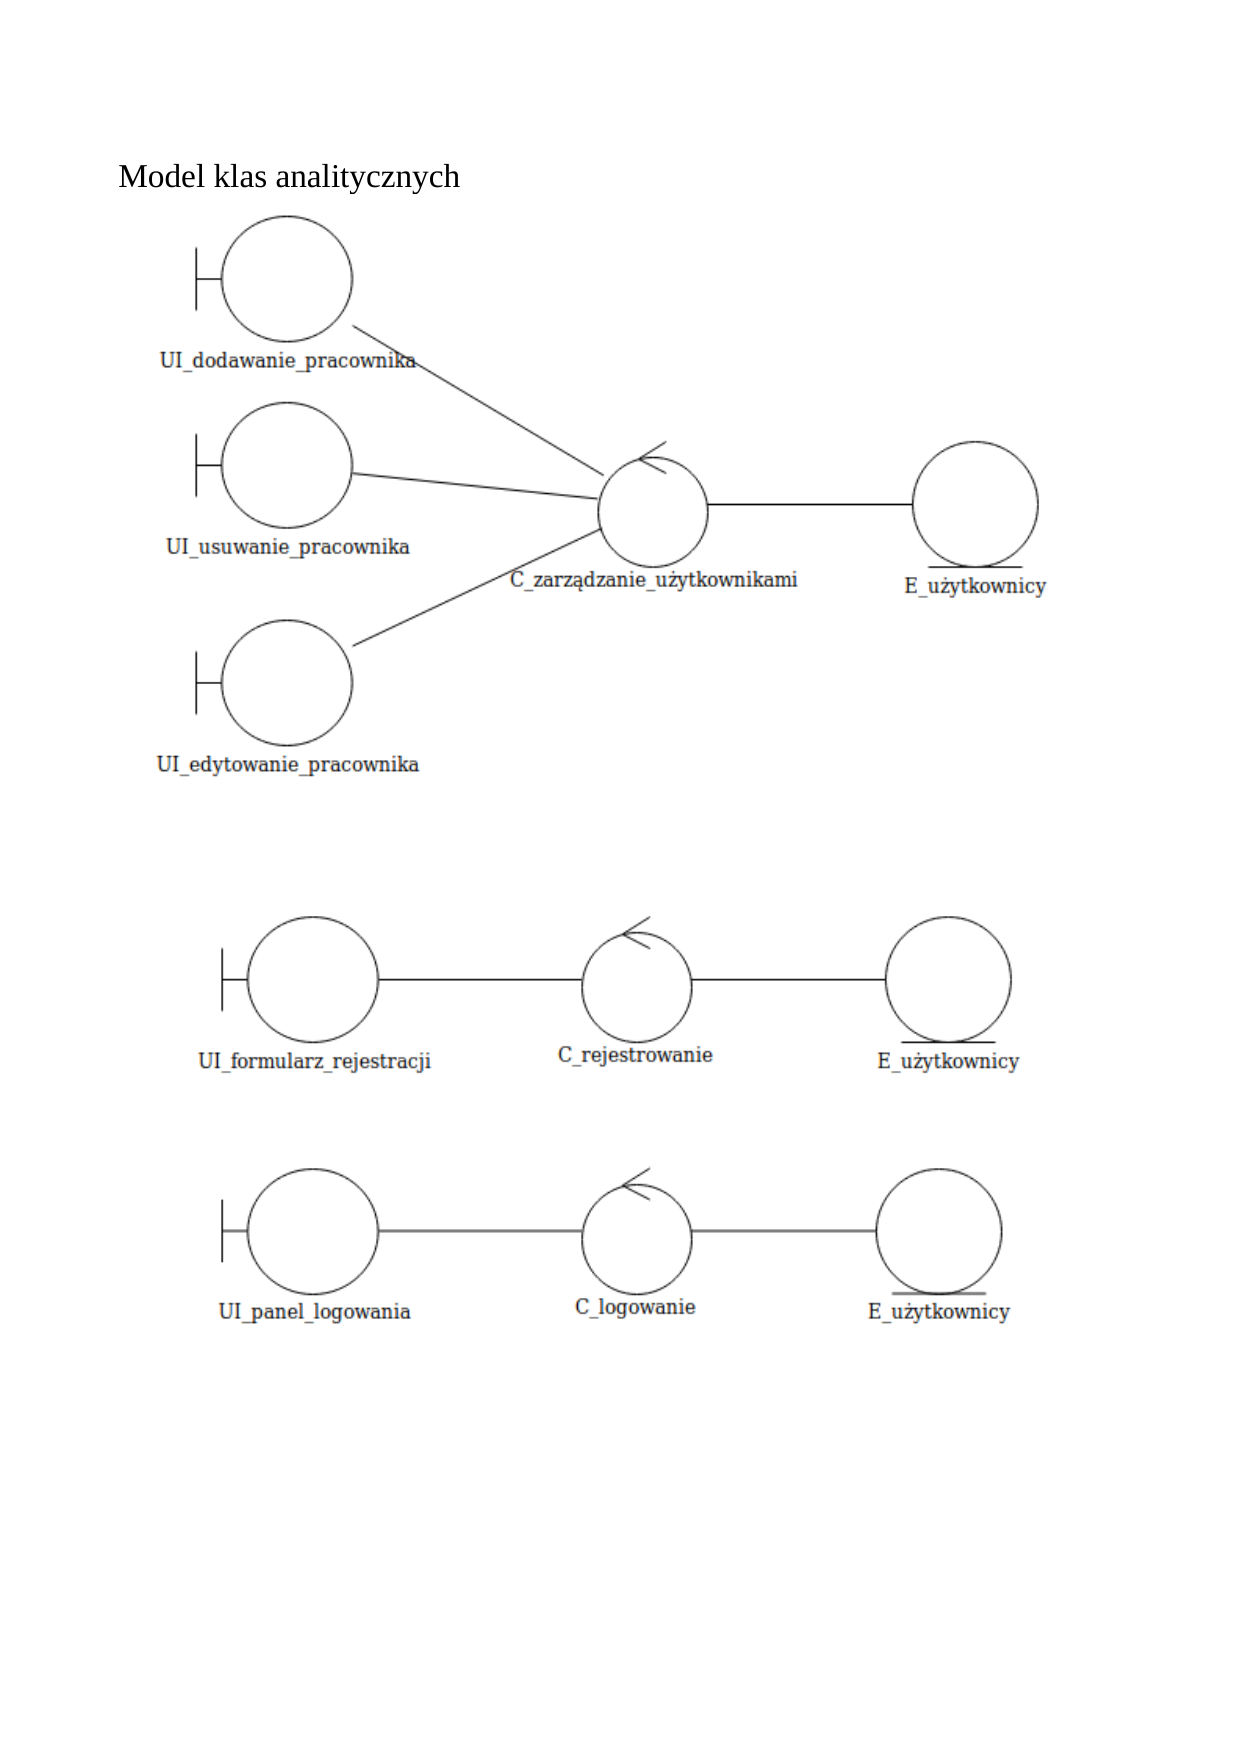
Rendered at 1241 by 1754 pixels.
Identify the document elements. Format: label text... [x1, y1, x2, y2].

picture [171, 879, 1070, 1369]
picture [130, 194, 1110, 803]
text Model klas analitycznych [118, 156, 1122, 195]
